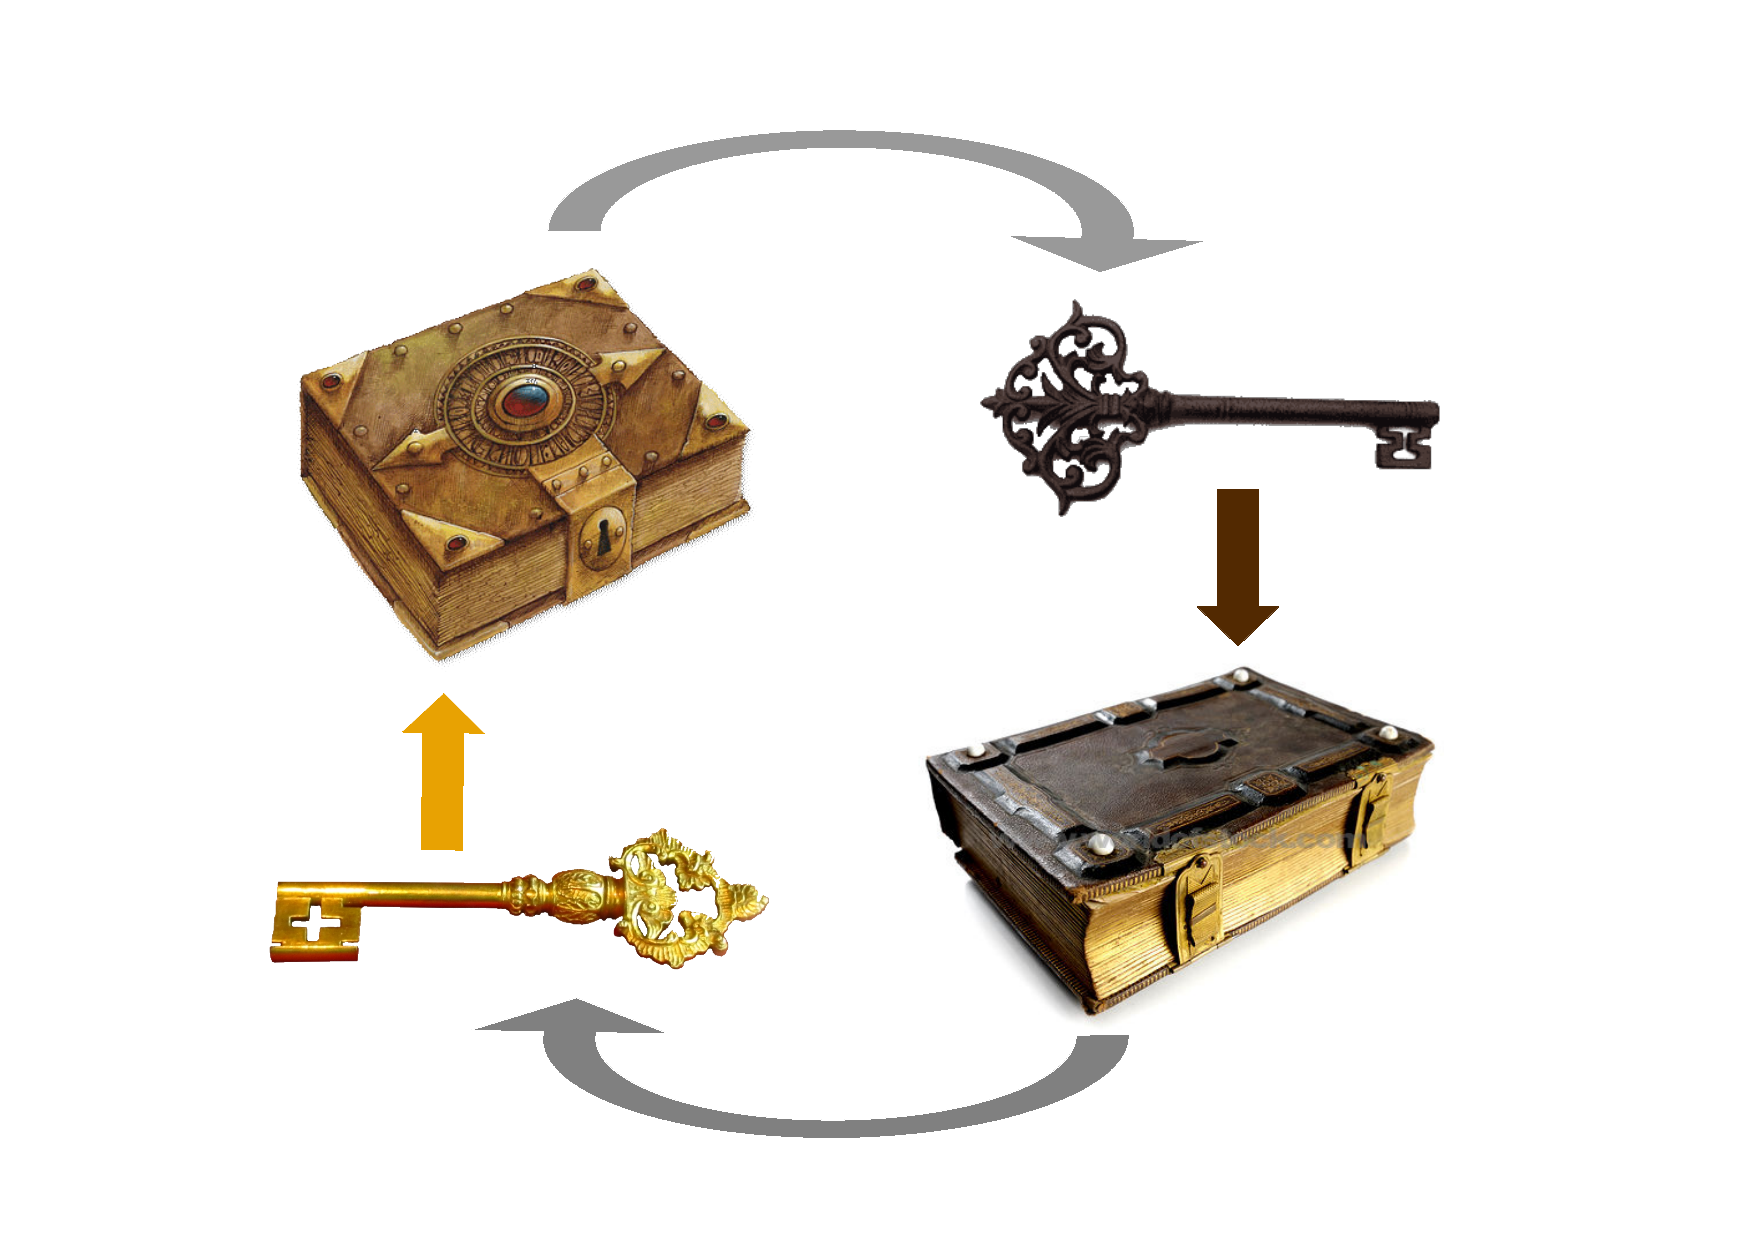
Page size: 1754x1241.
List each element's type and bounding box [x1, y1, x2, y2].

picture [292, 262, 763, 672]
picture [891, 645, 1467, 1035]
picture [230, 798, 834, 1010]
picture [968, 270, 1455, 538]
